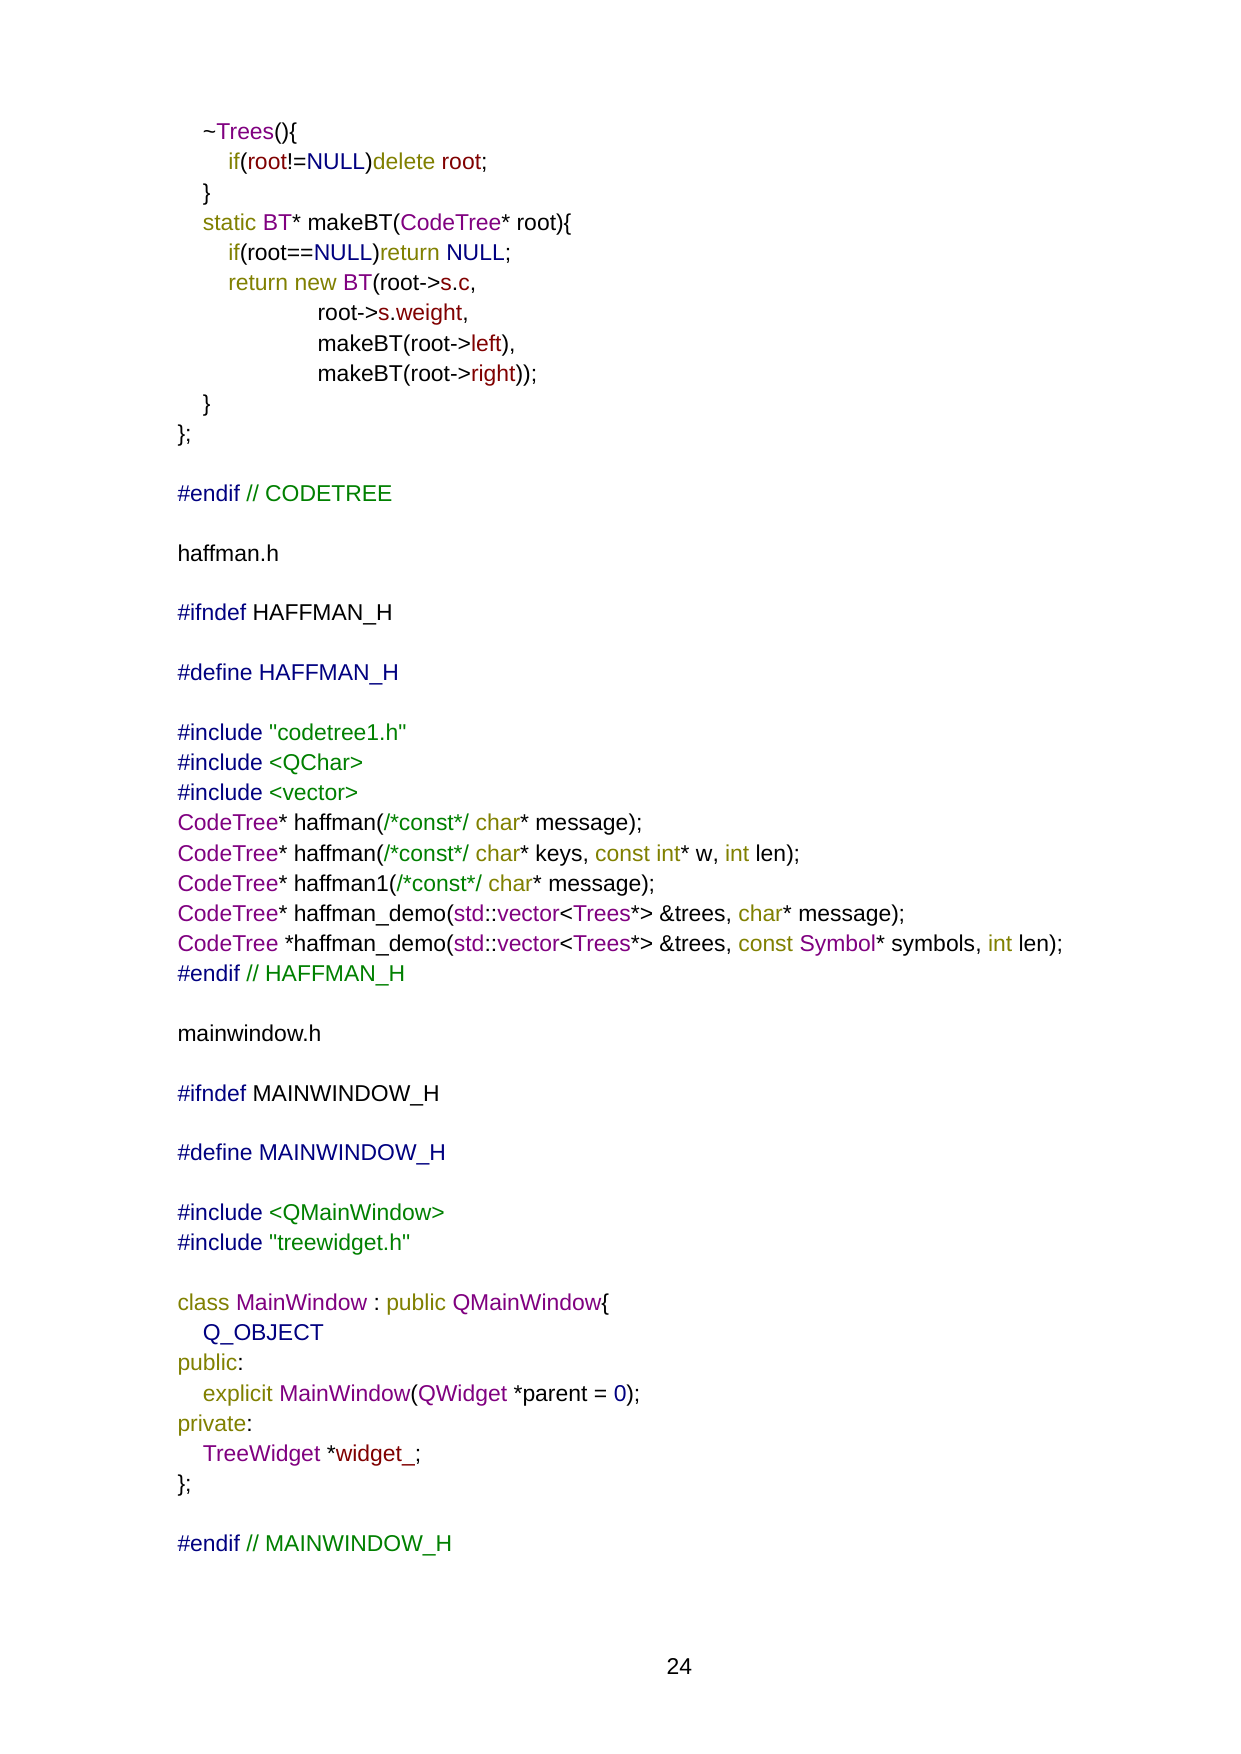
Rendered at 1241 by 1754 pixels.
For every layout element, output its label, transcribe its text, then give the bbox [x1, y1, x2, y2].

text CodeTree* haffman(/*const*/ char* keys, const int* w, int len); [177, 839, 1181, 866]
text makeBT(root->right)); [177, 360, 1181, 386]
text #define HAFFMAN_H [177, 659, 1181, 685]
text #endif // CODETREE [177, 480, 1181, 506]
text makeBT(root->left), [177, 329, 1181, 356]
text #include <vector> [177, 779, 1181, 805]
text }; [177, 420, 1181, 447]
text #include "codetree1.h" [177, 719, 1181, 745]
text CodeTree *haffman_demo(std::vector<Trees*> &trees, const Symbol* symbols, int len); [177, 930, 1181, 956]
text CodeTree* haffman_demo(std::vector<Trees*> &trees, char* message); [177, 900, 1181, 926]
text public: [177, 1349, 1181, 1376]
text CodeTree* haffman(/*const*/ char* message); [177, 809, 1181, 836]
text Q_OBJECT [177, 1319, 1181, 1346]
text #ifndef MAINWINDOW_H [177, 1080, 1181, 1106]
text #include <QChar> [177, 749, 1181, 775]
text static BT* makeBT(CodeTree* root){ [177, 209, 1181, 235]
text mainwindow.h [177, 1020, 1181, 1046]
text class MainWindow : public QMainWindow{ [177, 1289, 1181, 1315]
text return new BT(root->s.c, [177, 269, 1181, 296]
text #include <QMainWindow> [177, 1199, 1181, 1225]
text TreeWidget *widget_; [177, 1440, 1181, 1466]
text }; [177, 1470, 1181, 1497]
text CodeTree* haffman1(/*const*/ char* message); [177, 870, 1181, 896]
text if(root!=NULL)delete root; [177, 148, 1181, 175]
text explicit MainWindow(QWidget *parent = 0); [177, 1379, 1181, 1406]
text #endif // MAINWINDOW_H [177, 1530, 1181, 1556]
text } [177, 178, 1181, 205]
text root->s.weight, [177, 299, 1181, 326]
text #ifndef HAFFMAN_H [177, 599, 1181, 626]
text #endif // HAFFMAN_H [177, 960, 1181, 987]
text #include "treewidget.h" [177, 1229, 1181, 1256]
text ~Trees(){ [177, 118, 1181, 144]
text #define MAINWINDOW_H [177, 1139, 1181, 1166]
text if(root==NULL)return NULL; [177, 239, 1181, 265]
text haffman.h [177, 539, 1181, 566]
text private: [177, 1410, 1181, 1436]
text } [177, 390, 1181, 416]
